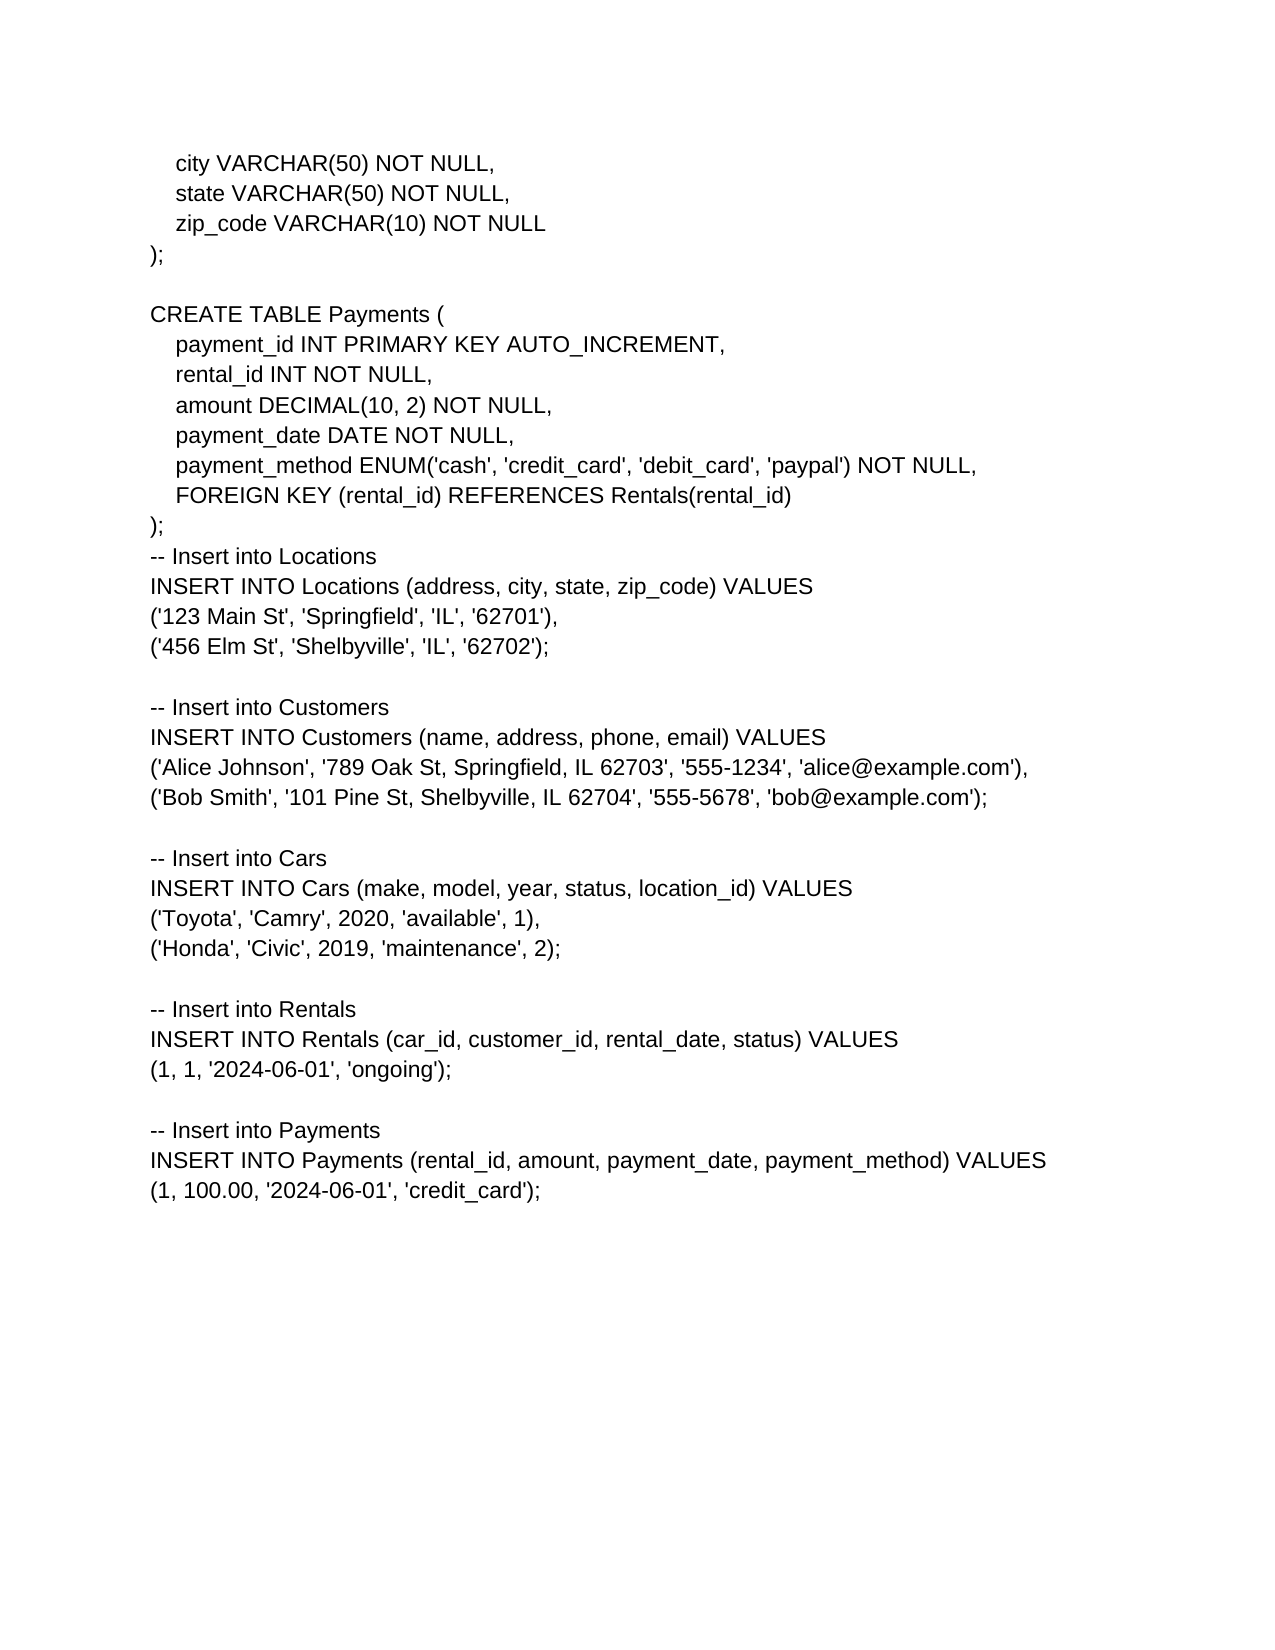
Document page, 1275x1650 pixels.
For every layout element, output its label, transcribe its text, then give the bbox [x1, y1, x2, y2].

text ('456 Elm St', 'Shelbyville', 'IL', '62702'); [150, 633, 1125, 660]
text zip_code VARCHAR(10) NOT NULL [150, 210, 1125, 237]
text -- Insert into Cars [150, 845, 1125, 871]
text payment_id INT PRIMARY KEY AUTO_INCREMENT, [150, 331, 1125, 358]
text INSERT INTO Payments (rental_id, amount, payment_date, payment_method) VALUES [150, 1147, 1125, 1173]
text ); [150, 241, 1125, 267]
text ); [150, 512, 1125, 539]
text rental_id INT NOT NULL, [150, 361, 1125, 388]
text INSERT INTO Cars (make, model, year, status, location_id) VALUES [150, 875, 1125, 901]
text ('Honda', 'Civic', 2019, 'maintenance', 2); [150, 935, 1125, 962]
text -- Insert into Customers [150, 694, 1125, 720]
text INSERT INTO Customers (name, address, phone, email) VALUES [150, 724, 1125, 750]
text amount DECIMAL(10, 2) NOT NULL, [150, 392, 1125, 418]
text ('123 Main St', 'Springfield', 'IL', '62701'), [150, 603, 1125, 629]
text -- Insert into Rentals [150, 996, 1125, 1022]
text (1, 1, '2024-06-01', 'ongoing'); [150, 1056, 1125, 1083]
text payment_date DATE NOT NULL, [150, 422, 1125, 448]
text ('Toyota', 'Camry', 2020, 'available', 1), [150, 905, 1125, 932]
text INSERT INTO Locations (address, city, state, zip_code) VALUES [150, 573, 1125, 599]
text CREATE TABLE Payments ( [150, 301, 1125, 327]
text city VARCHAR(50) NOT NULL, [150, 150, 1125, 176]
text FOREIGN KEY (rental_id) REFERENCES Rentals(rental_id) [150, 482, 1125, 509]
text ('Alice Johnson', '789 Oak St, Springfield, IL 62703', '555-1234', 'alice@example.com'), [150, 754, 1125, 781]
text ('Bob Smith', '101 Pine St, Shelbyville, IL 62704', '555-5678', 'bob@example.com'); [150, 784, 1125, 811]
text INSERT INTO Rentals (car_id, customer_id, rental_date, status) VALUES [150, 1026, 1125, 1052]
text -- Insert into Locations [150, 543, 1125, 569]
text (1, 100.00, '2024-06-01', 'credit_card'); [150, 1177, 1125, 1203]
text payment_method ENUM('cash', 'credit_card', 'debit_card', 'paypal') NOT NULL, [150, 452, 1125, 478]
text state VARCHAR(50) NOT NULL, [150, 180, 1125, 207]
text -- Insert into Payments [150, 1117, 1125, 1143]
